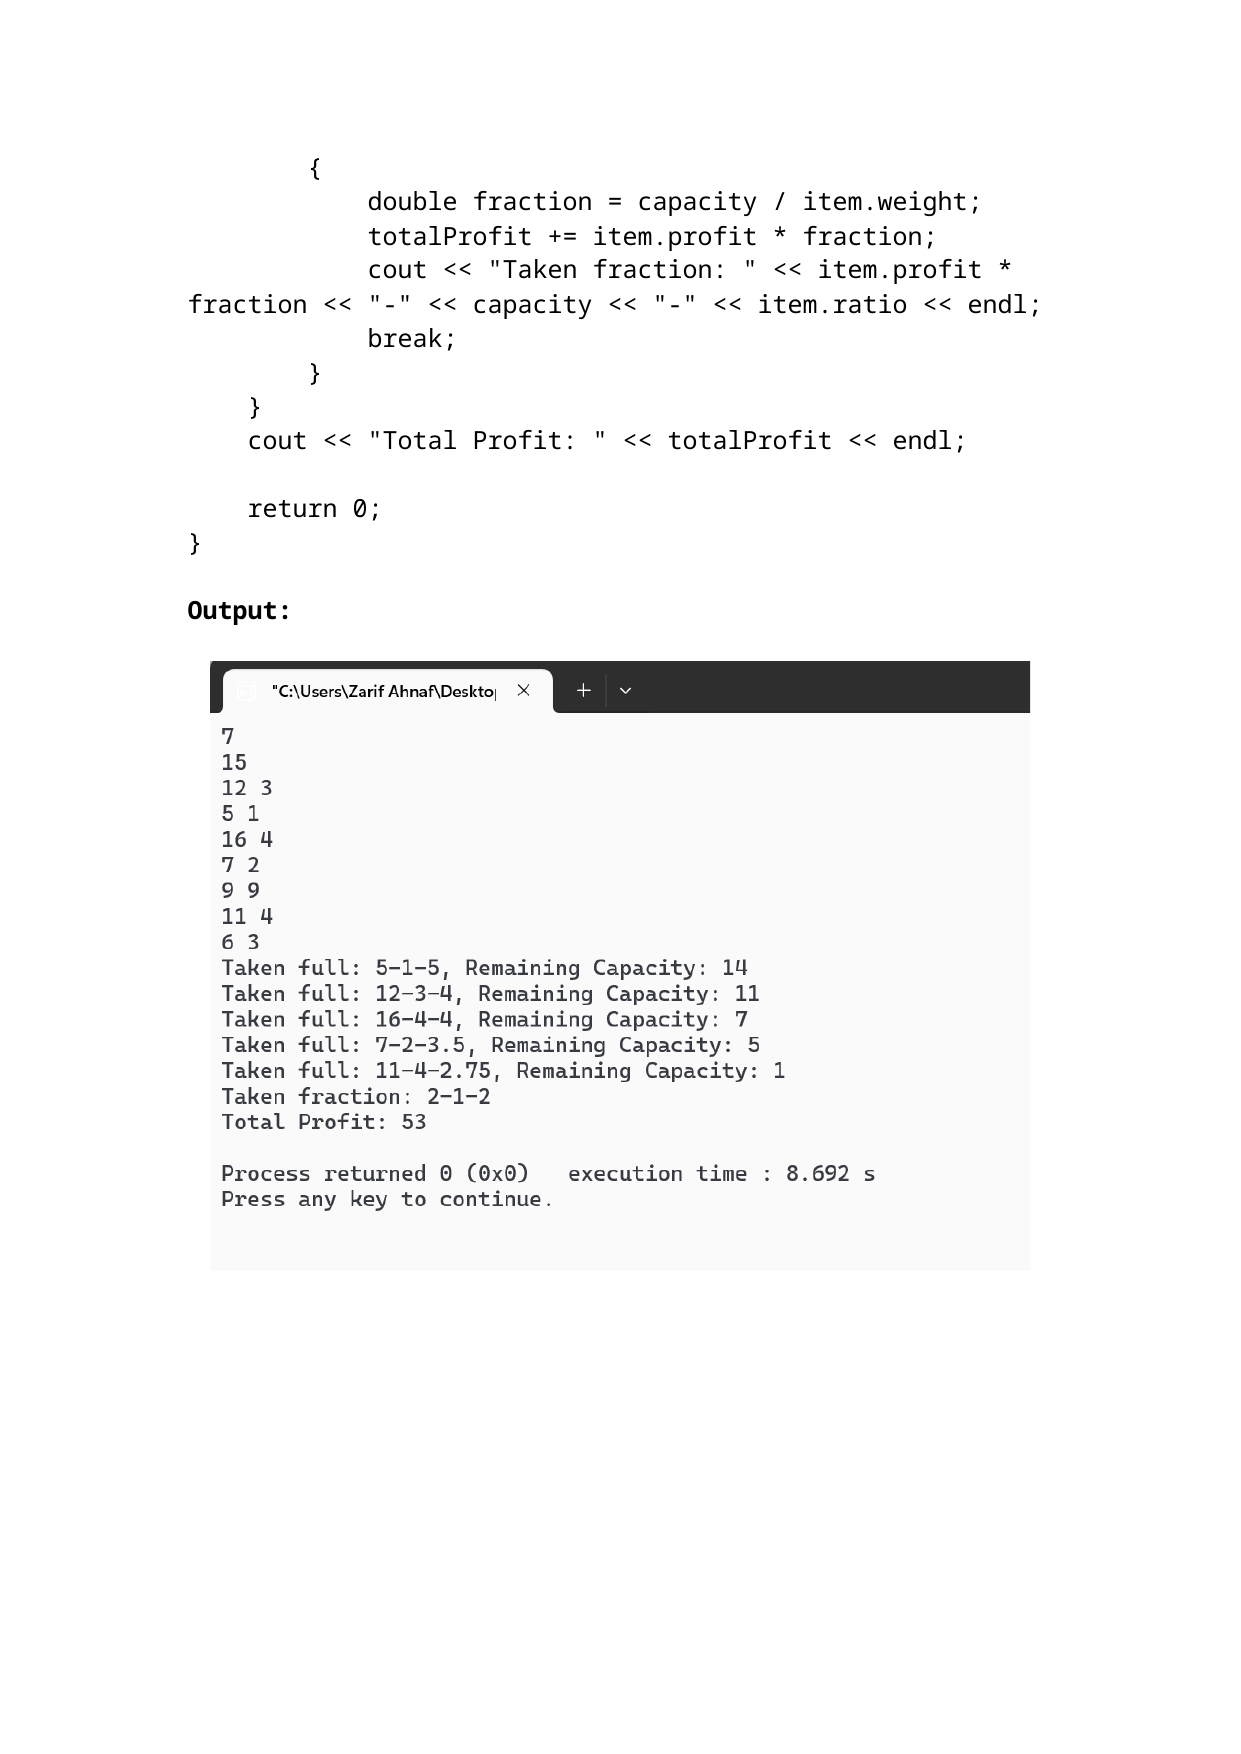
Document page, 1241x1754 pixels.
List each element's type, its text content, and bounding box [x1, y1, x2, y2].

text double fraction = capacity / item.weight; [187, 184, 1053, 218]
text return 0; [187, 491, 1053, 525]
text totalProfit += item.profit * fraction; [187, 218, 1053, 252]
text { [187, 150, 1053, 184]
text } [187, 354, 1053, 388]
text break; [187, 320, 1053, 354]
text } [187, 388, 1053, 422]
text cout << "Total Profit: " << totalProfit << endl; [187, 422, 1053, 457]
text Output: [187, 593, 1053, 627]
text } [187, 525, 1053, 559]
text cout << "Taken fraction: " << item.profit * fraction << "-" << capacity << "-" << item.ratio << endl; [187, 252, 1053, 320]
